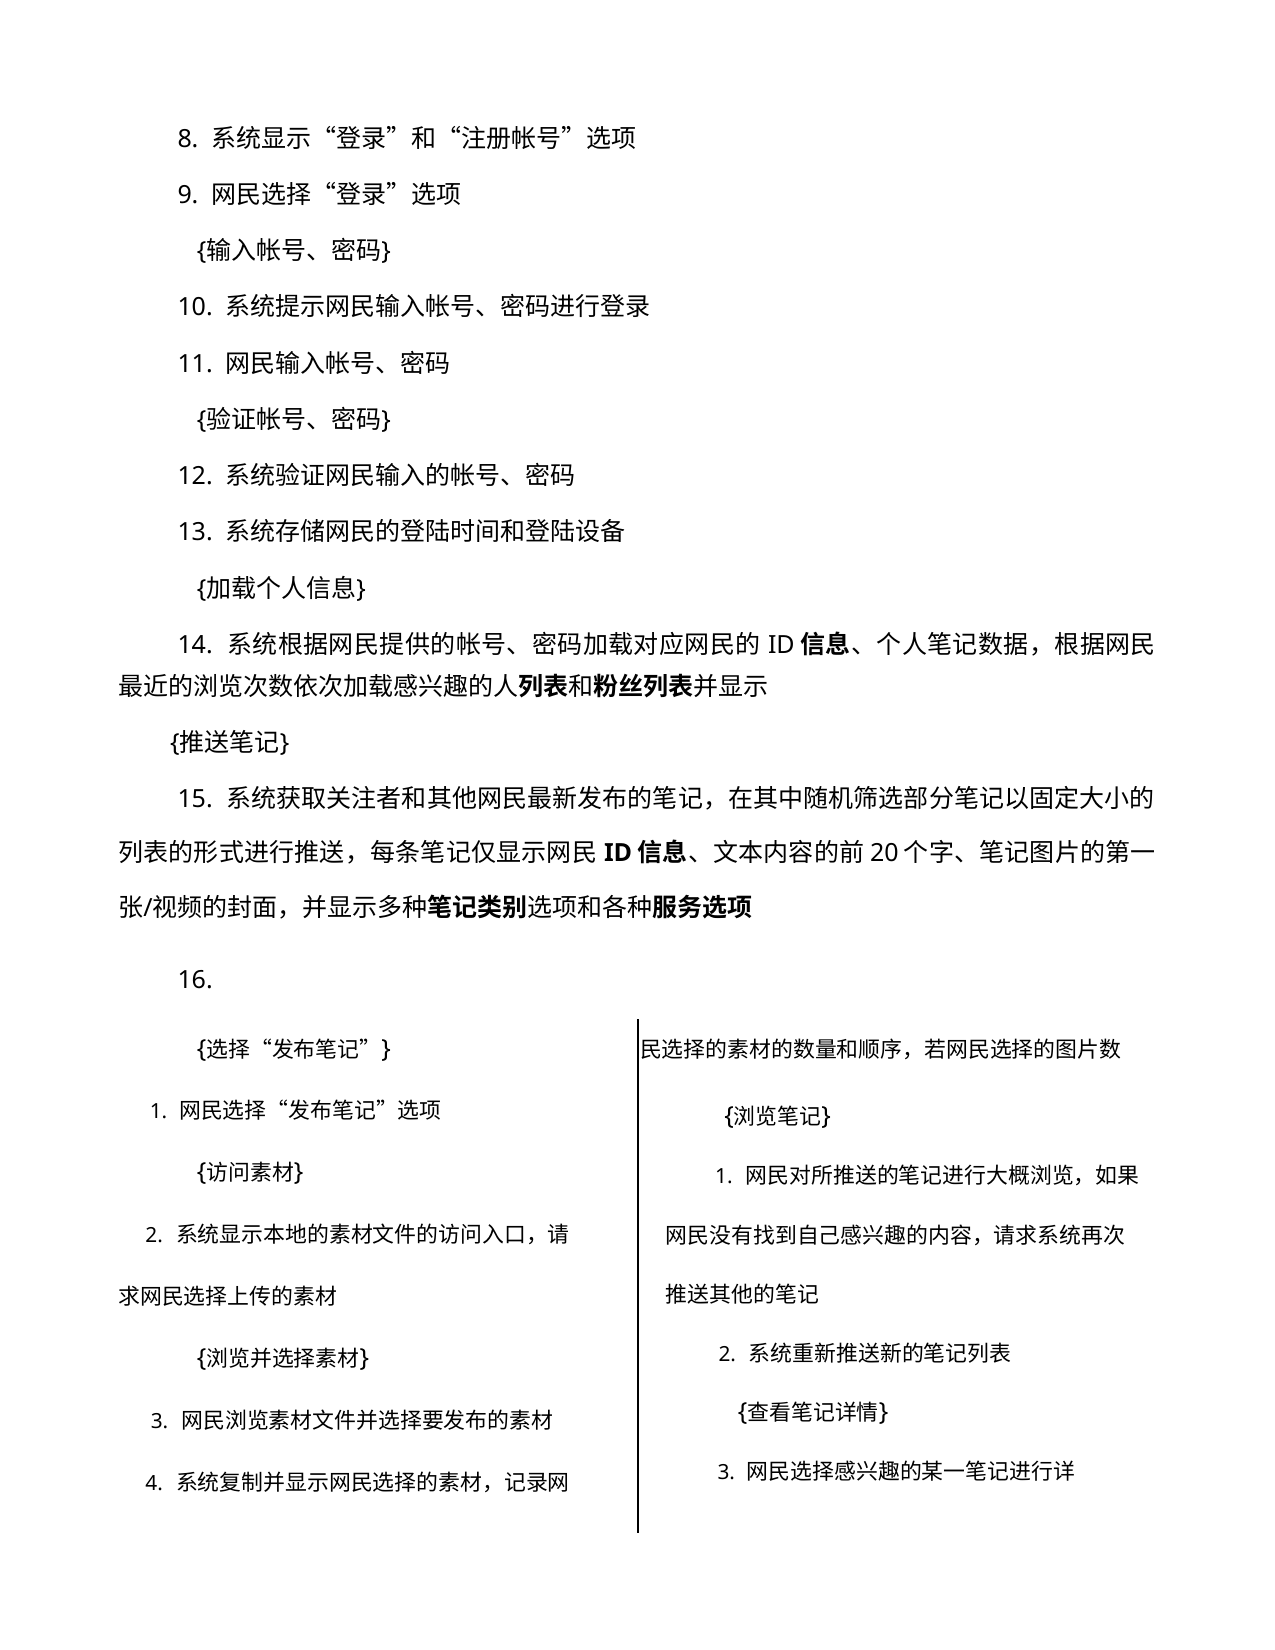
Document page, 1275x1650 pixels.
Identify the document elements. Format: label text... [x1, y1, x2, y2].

text 13. 系统存储网民的登陆时间和登陆设备 [118, 512, 1157, 548]
text 15. 系统获取关注者和其他网民最新发布的笔记，在其中随机筛选部分笔记以固定大小的列表的形式进行推送，每条笔记仅显示网民ID信息、文本内容的前20个字、笔记图片的第一张/视频的封面，并显示多种笔记类别选项和各种服务选项 [118, 778, 1157, 923]
text {验证帐号、密码} [118, 399, 1157, 436]
text 1. 网民选择“发布笔记”选项 [118, 1081, 635, 1128]
text {查看笔记详情} [640, 1383, 1157, 1430]
text 2. 系统显示本地的素材文件的访问入口，请 [118, 1205, 635, 1252]
text {浏览并选择素材} [118, 1328, 635, 1376]
text 3. 网民选择感兴趣的某一笔记进行详 [640, 1442, 1157, 1489]
text 1. 网民对所推送的笔记进行大概浏览，如果 [640, 1146, 1157, 1193]
text {推送笔记} [118, 722, 1157, 758]
text {输入帐号、密码} [118, 231, 1157, 267]
text 14. 系统根据网民提供的帐号、密码加载对应网民的ID信息、个人笔记数据，根据网民最近的浏览次数依次加载感兴趣的人列表和粉丝列表并显示 [118, 624, 1157, 702]
text 2. 系统重新推送新的笔记列表 [640, 1324, 1157, 1371]
text {浏览笔记} [640, 1087, 1157, 1134]
text 16. [118, 962, 1157, 996]
text 12. 系统验证网民输入的帐号、密码 [118, 456, 1157, 492]
text 推送其他的笔记 [640, 1264, 1157, 1312]
text 3. 网民浏览素材文件并选择要发布的素材 [118, 1390, 635, 1438]
text 8. 系统显示“登录”和“注册帐号”选项 [118, 118, 1157, 154]
text 民选择的素材的数量和顺序，若网民选择的图片数 [640, 1019, 1157, 1066]
text 11. 网民输入帐号、密码 [118, 343, 1157, 379]
text 网民没有找到自己感兴趣的内容，请求系统再次 [640, 1205, 1157, 1253]
text {访问素材} [118, 1143, 635, 1190]
text 4. 系统复制并显示网民选择的素材，记录网 [118, 1452, 635, 1499]
text 9. 网民选择“登录”选项 [118, 174, 1157, 211]
text 10. 系统提示网民输入帐号、密码进行登录 [118, 287, 1157, 323]
text {选择“发布笔记”} [118, 1019, 635, 1066]
text {加载个人信息} [118, 568, 1157, 604]
text 求网民选择上传的素材 [118, 1267, 635, 1314]
